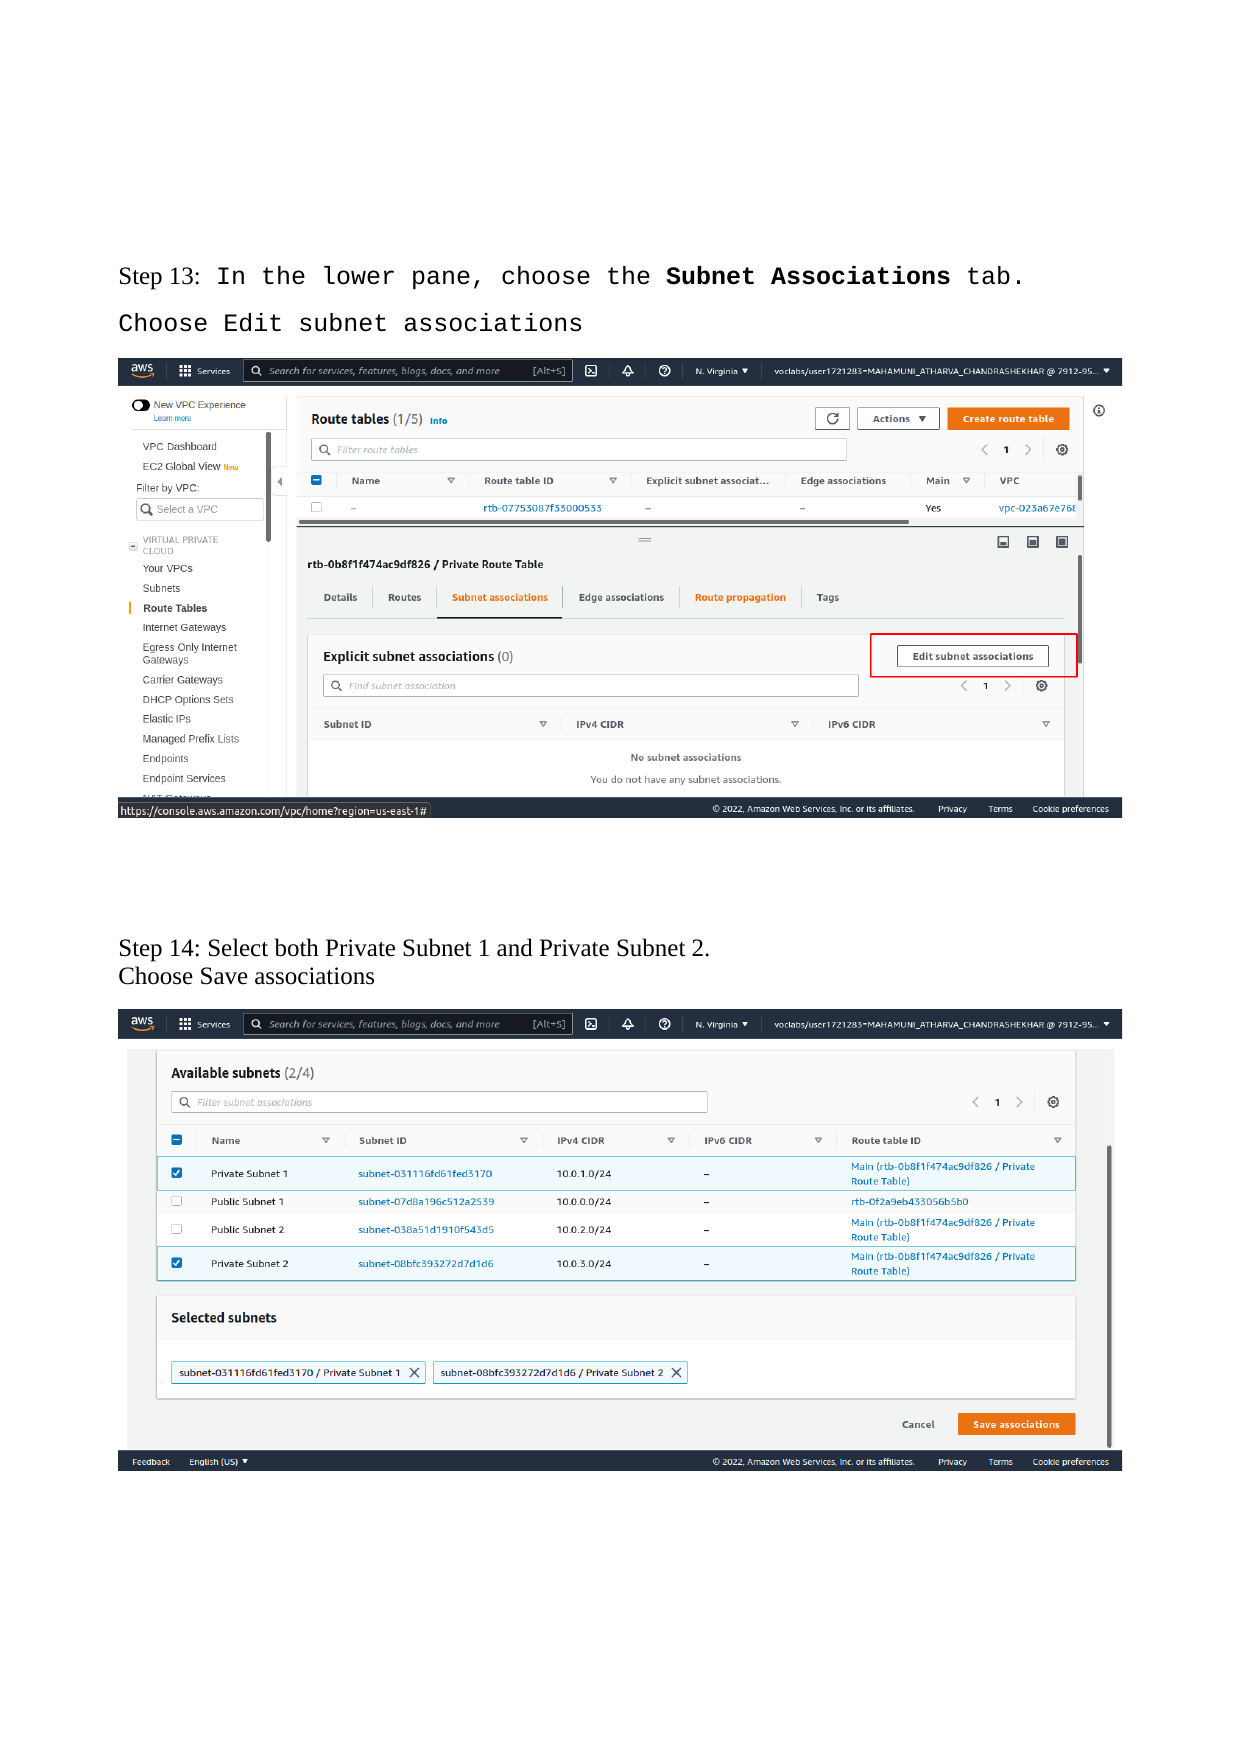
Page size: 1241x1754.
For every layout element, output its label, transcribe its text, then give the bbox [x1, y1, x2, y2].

text Choose Edit subnet associations [118, 311, 1122, 339]
text Step 14: Select both Private Subnet 1 and Private Subnet 2. [118, 933, 1122, 961]
picture [118, 358, 1123, 818]
picture [118, 1009, 1123, 1471]
text Step 13: In the lower pane, choose the Subnet Associations tab. [118, 261, 1122, 292]
text Choose Save associations [118, 961, 1122, 990]
